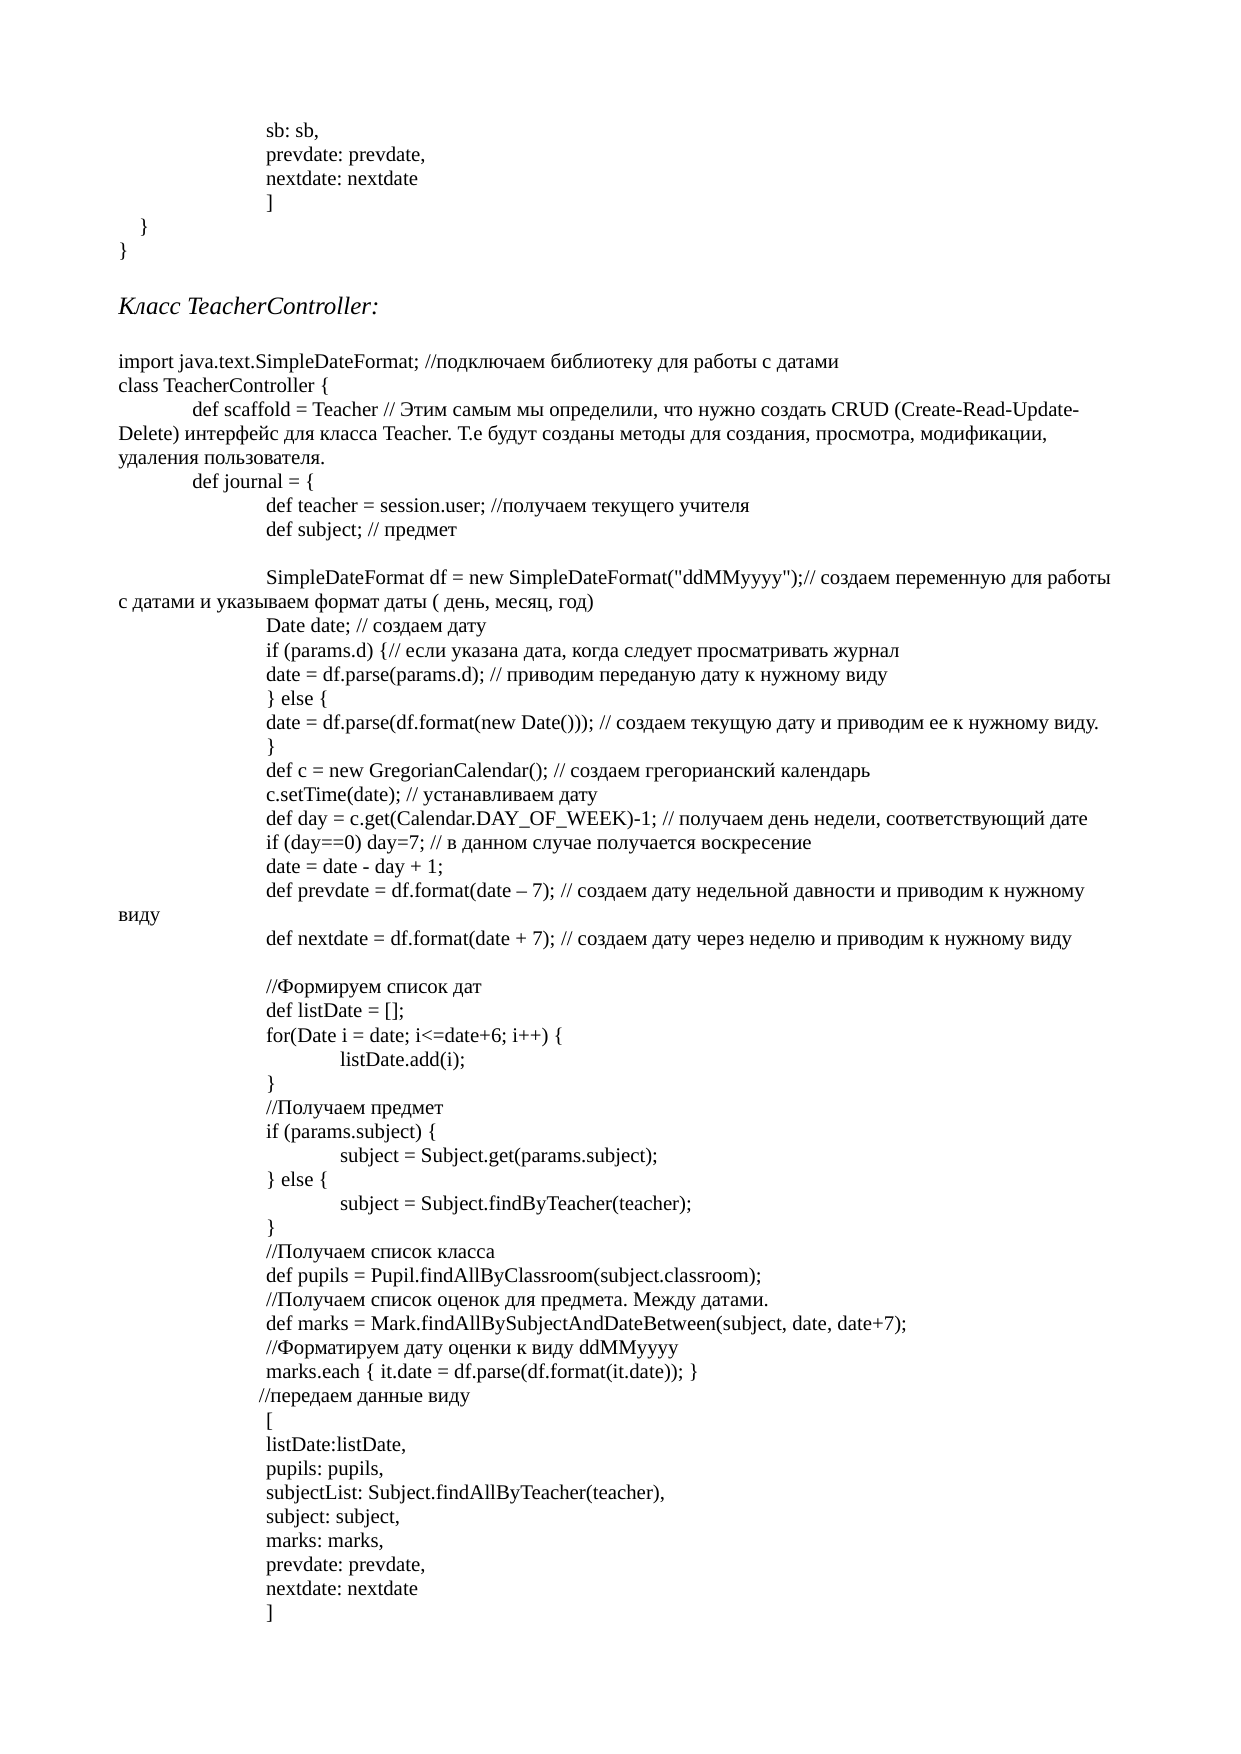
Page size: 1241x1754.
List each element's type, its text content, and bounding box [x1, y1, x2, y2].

text //передаем данные виду [ listDate:listDate, pupils: pupils, subjectList: Subject.findAllByTeacher(teacher), subject: subject, marks: marks, prevdate: prevdate, nextdate: nextdate ] [118, 1383, 1122, 1624]
text import java.text.SimpleDateFormat; //подключаем библиотеку для работы с датами class TeacherController { def scaffold = Teacher // Этим самым мы определили, что нужно создать CRUD (Create-Read-Update-Delete) интерфейс для класса Teacher. Т.е будут созданы методы для создания, просмотра, модификации, удаления пользователя. def journal = { def teacher = session.user; //получаем текущего учителя def subject; // предмет SimpleDateFormat df = new SimpleDateFormat("ddMMyyyy");// создаем переменную для работы с датами и указываем формат даты ( день, месяц, год) Date date; // создаем дату if (params.d) {// если указана дата, когда следует просматривать журнал date = df.parse(params.d); // приводим переданую дату к нужному виду } else { date = df.parse(df.format(new Date())); // создаем текущую дату и приводим ее к нужному виду. } def c = new GregorianCalendar(); // создаем грегорианский календарь c.setTime(date); // устанавливаем дату def day = c.get(Calendar.DAY_OF_WEEK)-1; // получаем день недели, соответствующий дате if (day==0) day=7; // в данном случае получается воскресение date = date - day + 1; def prevdate = df.format(date – 7); // создаем дату недельной давности и приводим к нужному виду def nextdate = df.format(date + 7); // создаем дату через неделю и приводим к нужному виду //Формируем список дат def listDate = []; for(Date i = date; i<=date+6; i++) { listDate.add(i); } //Получаем предмет if (params.subject) { subject = Subject.get(params.subject); } else { subject = Subject.findByTeacher(teacher); } //Получаем список класса def pupils = Pupil.findAllByClassroom(subject.classroom); //Получаем список оценок для предмета. Между датами. def marks = Mark.findAllBySubjectAndDateBetween(subject, date, date+7); //Форматируем дату оценки к виду ddMMyyyy marks.each { it.date = df.parse(df.format(it.date)); } [118, 349, 1122, 1383]
text sb: sb, prevdate: prevdate, nextdate: nextdate ] } } Класс TeacherController: [118, 118, 1122, 320]
